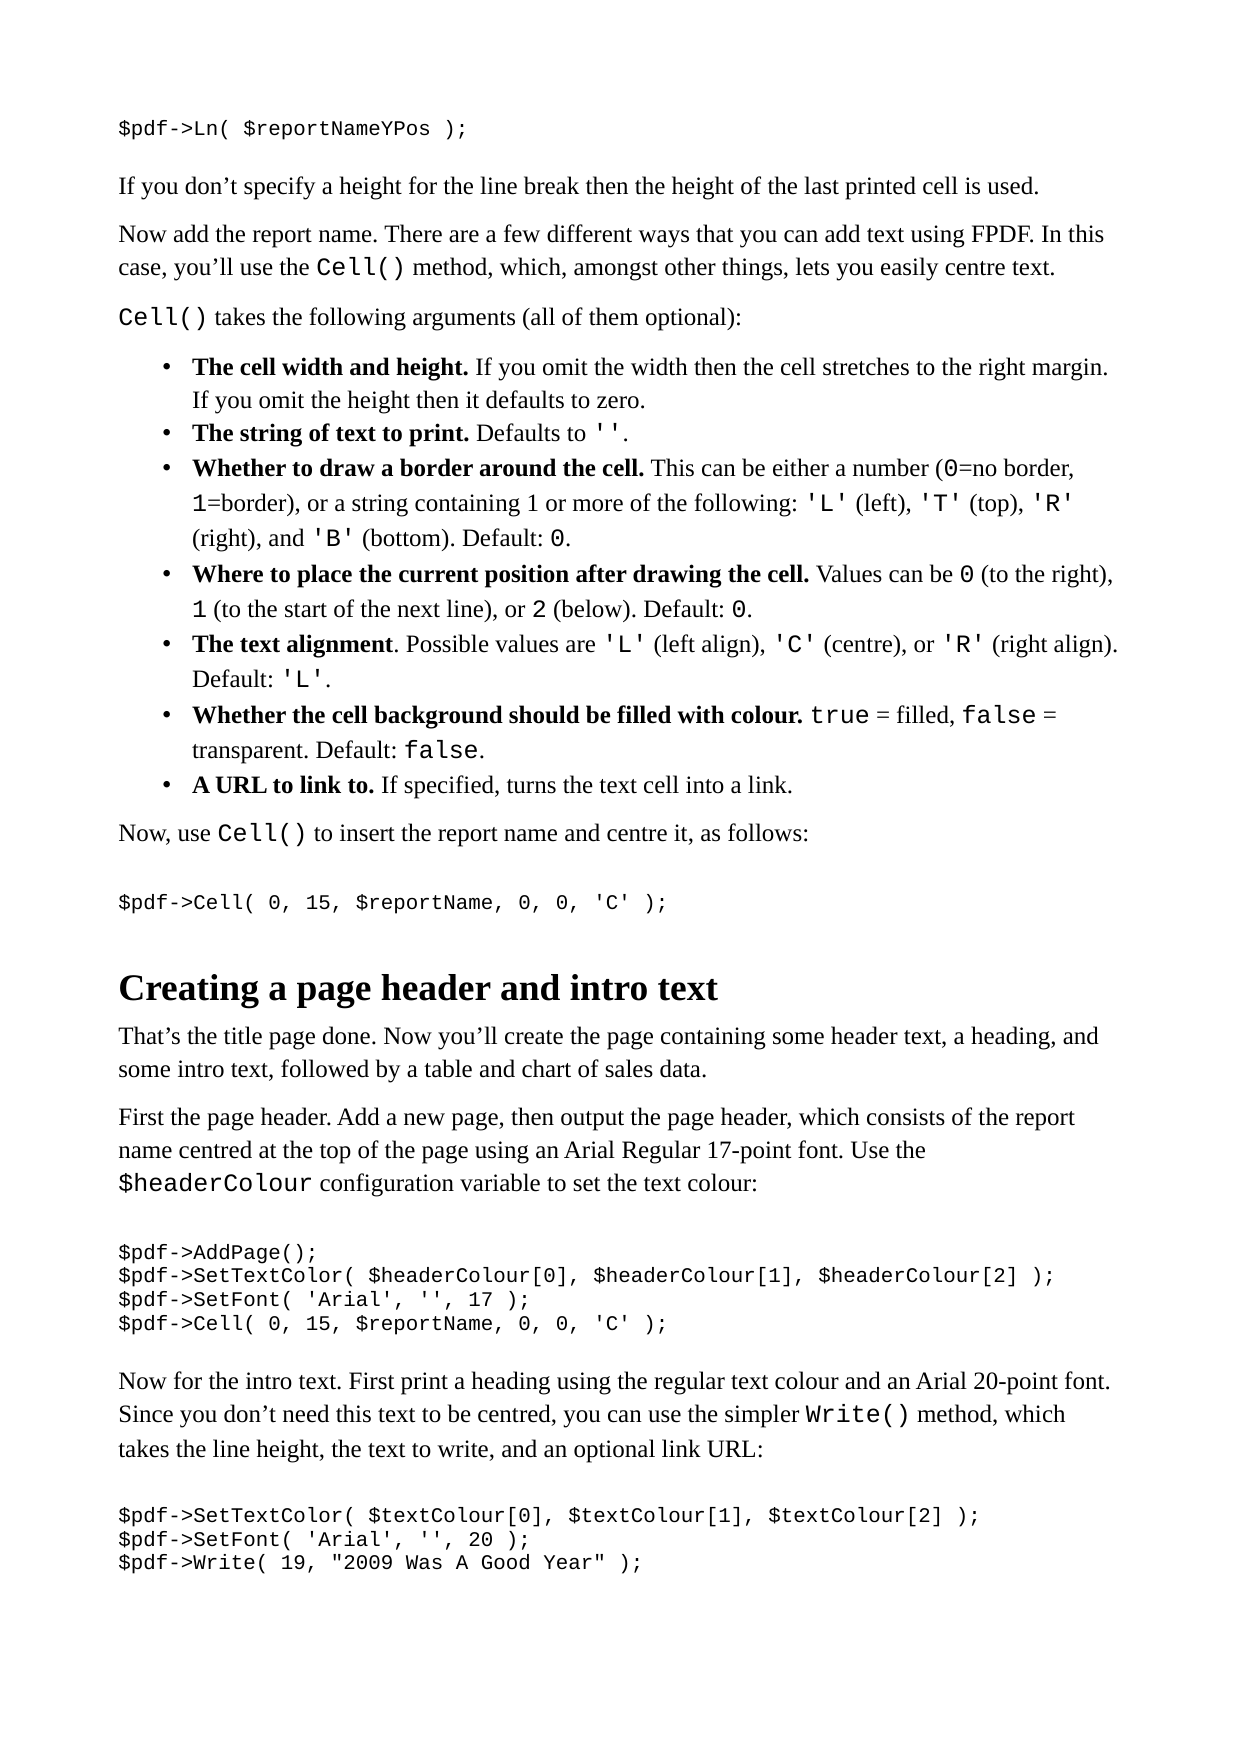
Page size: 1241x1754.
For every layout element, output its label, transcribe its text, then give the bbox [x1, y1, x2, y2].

text $pdf->SetTextColor( $headerColour[0], $headerColour[1], $headerColour[2] ); [118, 1265, 1122, 1289]
text Cell() takes the following arguments (all of them optional): [118, 302, 1122, 333]
text If you don’t specify a height for the line break then the height of the last printed cell is used. [118, 171, 1122, 200]
text $pdf->AddPage(); [118, 1242, 1122, 1265]
text $pdf->SetFont( 'Arial', '', 17 ); [118, 1289, 1122, 1313]
subtitle Creating a page header and intro text [118, 966, 1122, 1009]
list The string of text to print. Defaults to ''. [162, 418, 1122, 449]
text $pdf->Write( 19, "2009 Was A Good Year" ); [118, 1552, 1122, 1576]
list A URL to link to. If specified, turns the text cell into a link. [162, 771, 1122, 799]
list The cell width and height. If you omit the width then the cell stretches to the right margin. If you omit the height then it defaults to zero. [162, 352, 1122, 414]
list Where to place the current position after drawing the cell. Values can be 0 (to the right), 1 (to the start of the next line), or 2 (below). Default: 0. [162, 559, 1122, 625]
text $pdf->Cell( 0, 15, $reportName, 0, 0, 'C' ); [118, 1313, 1122, 1336]
list The text alignment. Possible values are 'L' (left align), 'C' (centre), or 'R' (right align). Default: 'L'. [162, 629, 1122, 695]
text $pdf->Cell( 0, 15, $reportName, 0, 0, 'C' ); [118, 892, 1122, 915]
text Now for the intro text. First print a heading using the regular text colour and an Arial 20-point font. Since you don’t need this text to be centred, you can use the simpler Write() method, which takes the line height, the text to write, and an optional link URL: [118, 1366, 1122, 1463]
text First the page header. Add a new page, then output the page header, which consists of the report name centred at the top of the page using an Arial Regular 17-point font. Use the $headerColour configuration variable to set the text colour: [118, 1102, 1122, 1199]
text Now add the report name. There are a few different ways that you can add text using FPDF. In this case, you’ll use the Cell() method, which, amongst other things, lets you easily centre text. [118, 219, 1122, 283]
text $pdf->Ln( $reportNameYPos ); [118, 118, 1122, 142]
text Now, use Cell() to insert the report name and centre it, as follows: [118, 818, 1122, 849]
list Whether the cell background should be filled with colour. true = filled, false = transparent. Default: false. [162, 700, 1122, 766]
text $pdf->SetTextColor( $textColour[0], $textColour[1], $textColour[2] ); [118, 1505, 1122, 1529]
text That’s the title page done. Now you’ll create the page containing some header text, a heading, and some intro text, followed by a table and chart of sales data. [118, 1021, 1122, 1083]
text $pdf->SetFont( 'Arial', '', 20 ); [118, 1529, 1122, 1552]
list Whether to draw a border around the cell. This can be either a number (0=no border, 1=border), or a string containing 1 or more of the following: 'L' (left), 'T' (top), 'R' (right), and 'B' (bottom). Default: 0. [162, 453, 1122, 554]
